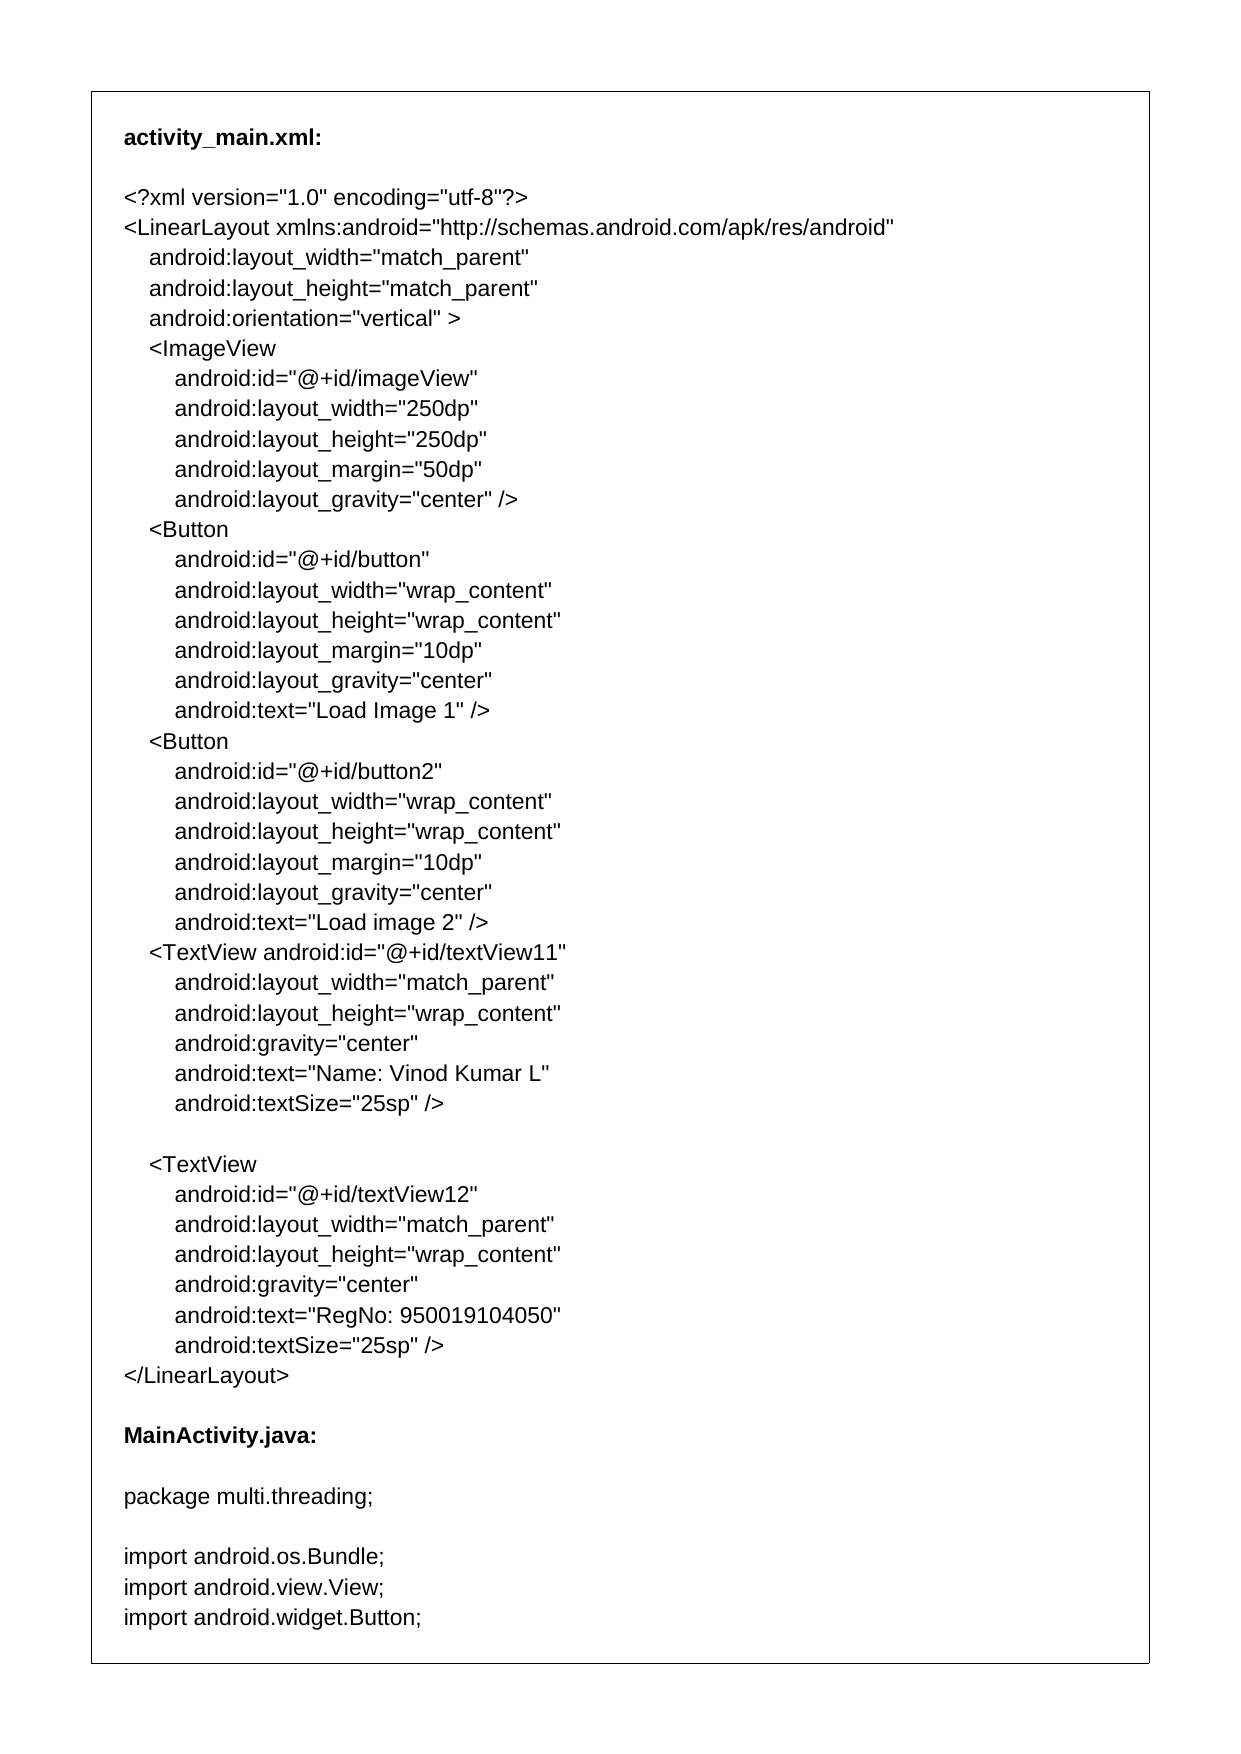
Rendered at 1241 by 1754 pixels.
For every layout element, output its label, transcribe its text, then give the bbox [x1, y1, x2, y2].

text android:layout_margin="10dp" [123, 637, 1117, 663]
text android:layout_width="match_parent" [123, 969, 1117, 996]
text <Button [123, 516, 1117, 543]
text <Button [123, 728, 1117, 754]
text android:textSize="25sp" /> [123, 1090, 1117, 1117]
text android:layout_width="wrap_content" [123, 788, 1117, 814]
text android:layout_gravity="center" [123, 667, 1117, 694]
text android:id="@+id/button2" [123, 758, 1117, 784]
text android:layout_height="wrap_content" [123, 818, 1117, 845]
text android:layout_height="wrap_content" [123, 607, 1117, 633]
text android:gravity="center" [123, 1030, 1117, 1056]
text android:layout_width="250dp" [123, 395, 1117, 422]
text android:gravity="center" [123, 1271, 1117, 1298]
text android:layout_height="wrap_content" [123, 999, 1117, 1026]
text android:layout_width="match_parent" [123, 1211, 1117, 1237]
text android:layout_width="match_parent" [123, 244, 1117, 271]
text android:orientation="vertical" > [123, 305, 1117, 331]
text android:layout_gravity="center" [123, 879, 1117, 905]
text android:layout_height="match_parent" [123, 274, 1117, 301]
text import android.view.View; [123, 1573, 1117, 1600]
text android:layout_height="250dp" [123, 426, 1117, 452]
text <?xml version="1.0" encoding="utf-8"?> [123, 184, 1117, 210]
text android:layout_height="wrap_content" [123, 1241, 1117, 1268]
text android:layout_width="wrap_content" [123, 577, 1117, 603]
text activity_main.xml: [123, 123, 1117, 150]
text android:layout_margin="50dp" [123, 456, 1117, 482]
text <TextView [123, 1151, 1117, 1177]
text android:id="@+id/imageView" [123, 365, 1117, 392]
text package multi.threading; [123, 1483, 1117, 1509]
text </LinearLayout> [123, 1362, 1117, 1388]
text android:id="@+id/textView12" [123, 1181, 1117, 1207]
text <LinearLayout xmlns:android="http://schemas.android.com/apk/res/android" [123, 214, 1117, 241]
text android:text="Load image 2" /> [123, 909, 1117, 935]
text import android.os.Bundle; [123, 1543, 1117, 1570]
text <TextView android:id="@+id/textView11" [123, 939, 1117, 966]
text android:layout_gravity="center" /> [123, 486, 1117, 512]
text android:text="Load Image 1" /> [123, 697, 1117, 724]
text android:text="RegNo: 950019104050" [123, 1302, 1117, 1328]
text android:text="Name: Vinod Kumar L" [123, 1060, 1117, 1086]
text android:layout_margin="10dp" [123, 848, 1117, 875]
text import android.widget.Button; [123, 1604, 1117, 1630]
text <ImageView [123, 335, 1117, 361]
text MainActivity.java: [123, 1422, 1117, 1449]
text android:textSize="25sp" /> [123, 1332, 1117, 1358]
text android:id="@+id/button" [123, 546, 1117, 573]
